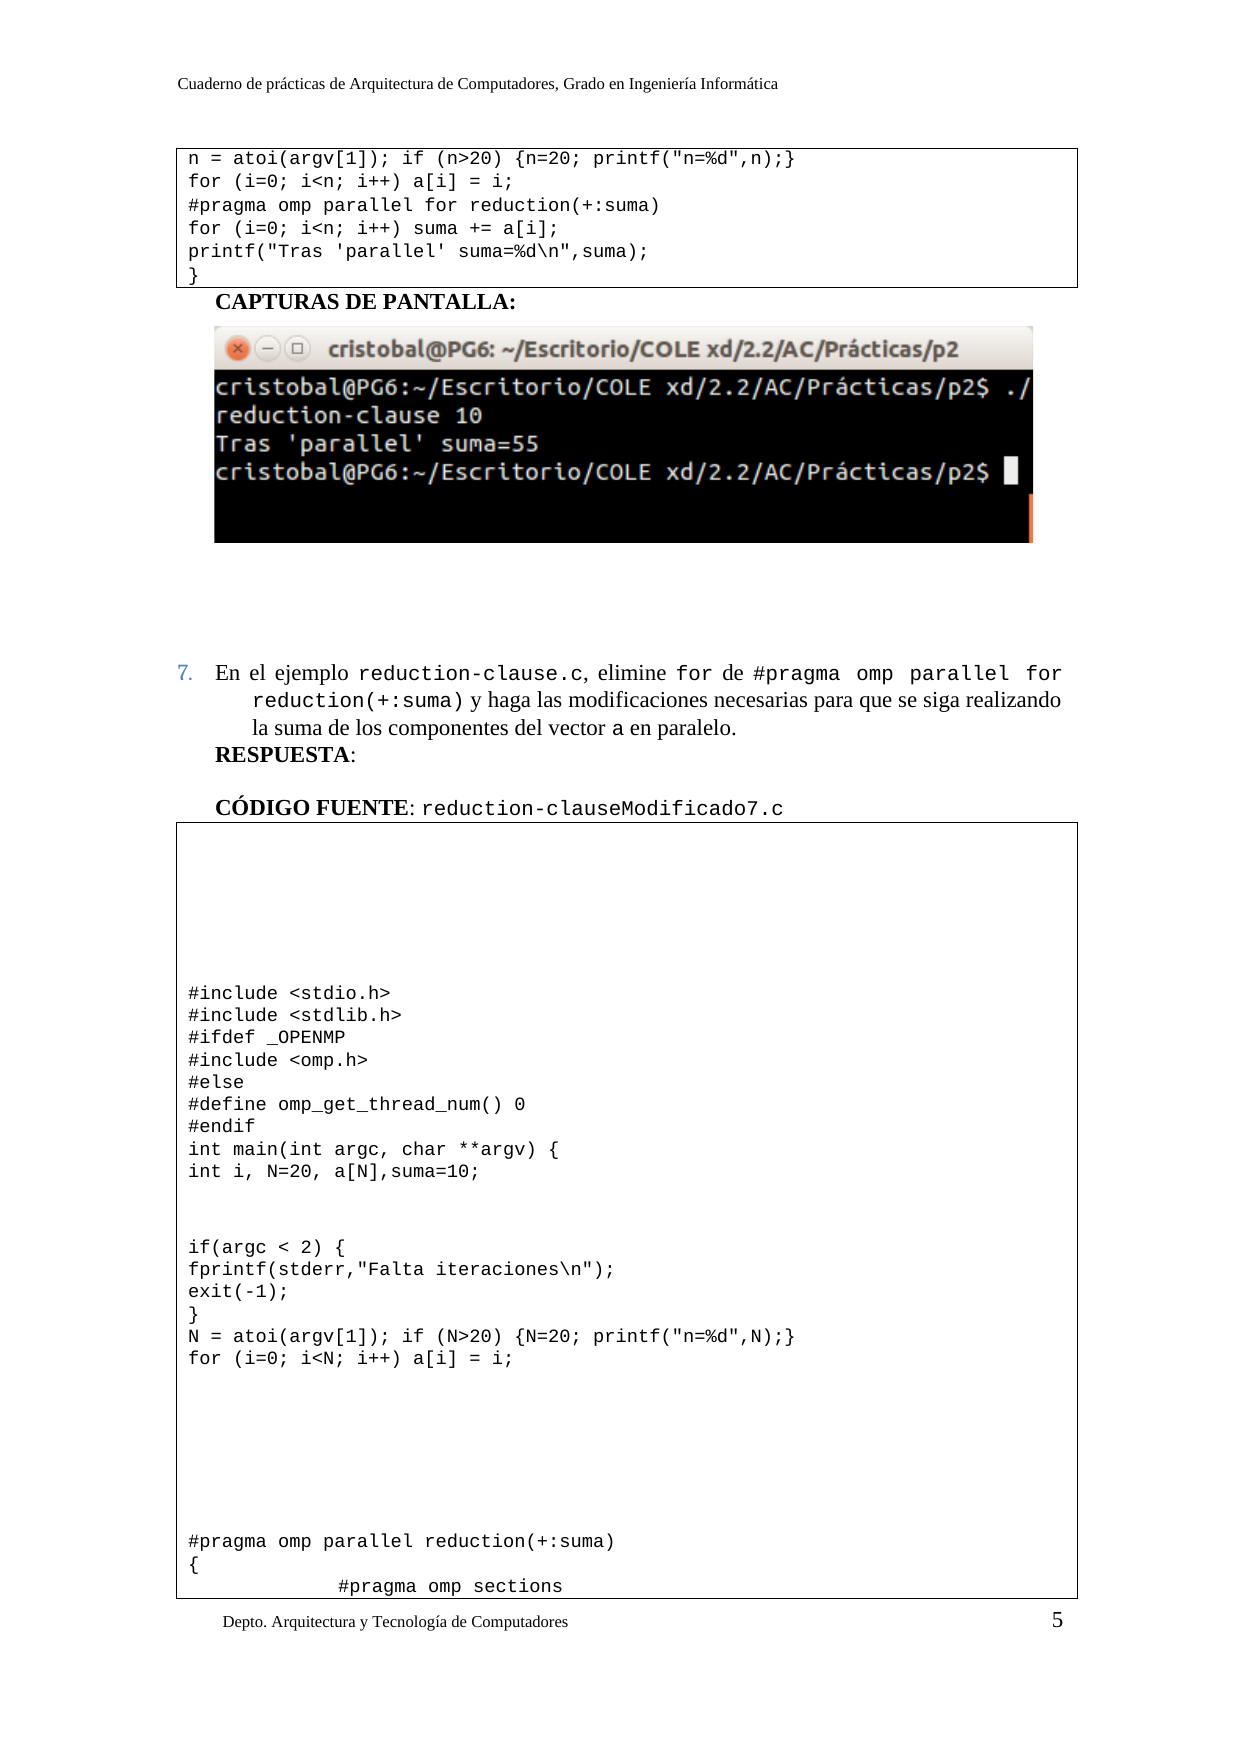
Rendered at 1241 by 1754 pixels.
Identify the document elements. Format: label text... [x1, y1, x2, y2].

text CAPTURAS DE PANTALLA: [215, 288, 1063, 314]
table_header n = atoi(argv[1]); if (n>20) {n=20; printf("n=%d",n);} for (i=0; i<n; i++) a[i] = i; #pragma omp parallel for reduction(+:suma) for (i=0; i<n; i++) suma += a[i]; printf("Tras 'parallel' suma=%d\n",suma); } [177, 149, 1077, 287]
text RESPUESTA: [215, 742, 1063, 768]
text CÓDIGO FUENTE: reduction-clauseModificado7.c [215, 794, 1063, 822]
picture [214, 326, 1034, 543]
table_header #include <stdio.h> #include <stdlib.h> #ifdef _OPENMP #include <omp.h> #else #define omp_get_thread_num() 0 #endif int main(int argc, char **argv) { int i, N=20, a[N],suma=10; if(argc < 2) { fprintf(stderr,"Falta iteraciones\n"); exit(-1); } N = atoi(argv[1]); if (N>20) {N=20; printf("n=%d",N);} for (i=0; i<N; i++) a[i] = i; #pragma omp parallel reduction(+:suma) { #pragma omp sections [177, 823, 1077, 1598]
list En el ejemplo reduction-clause.c, elimine for de #pragma omp parallel for reduction(+:suma) y haga las modificaciones necesarias para que se siga realizando la suma de los componentes del vector a en paralelo. [177, 659, 1063, 742]
